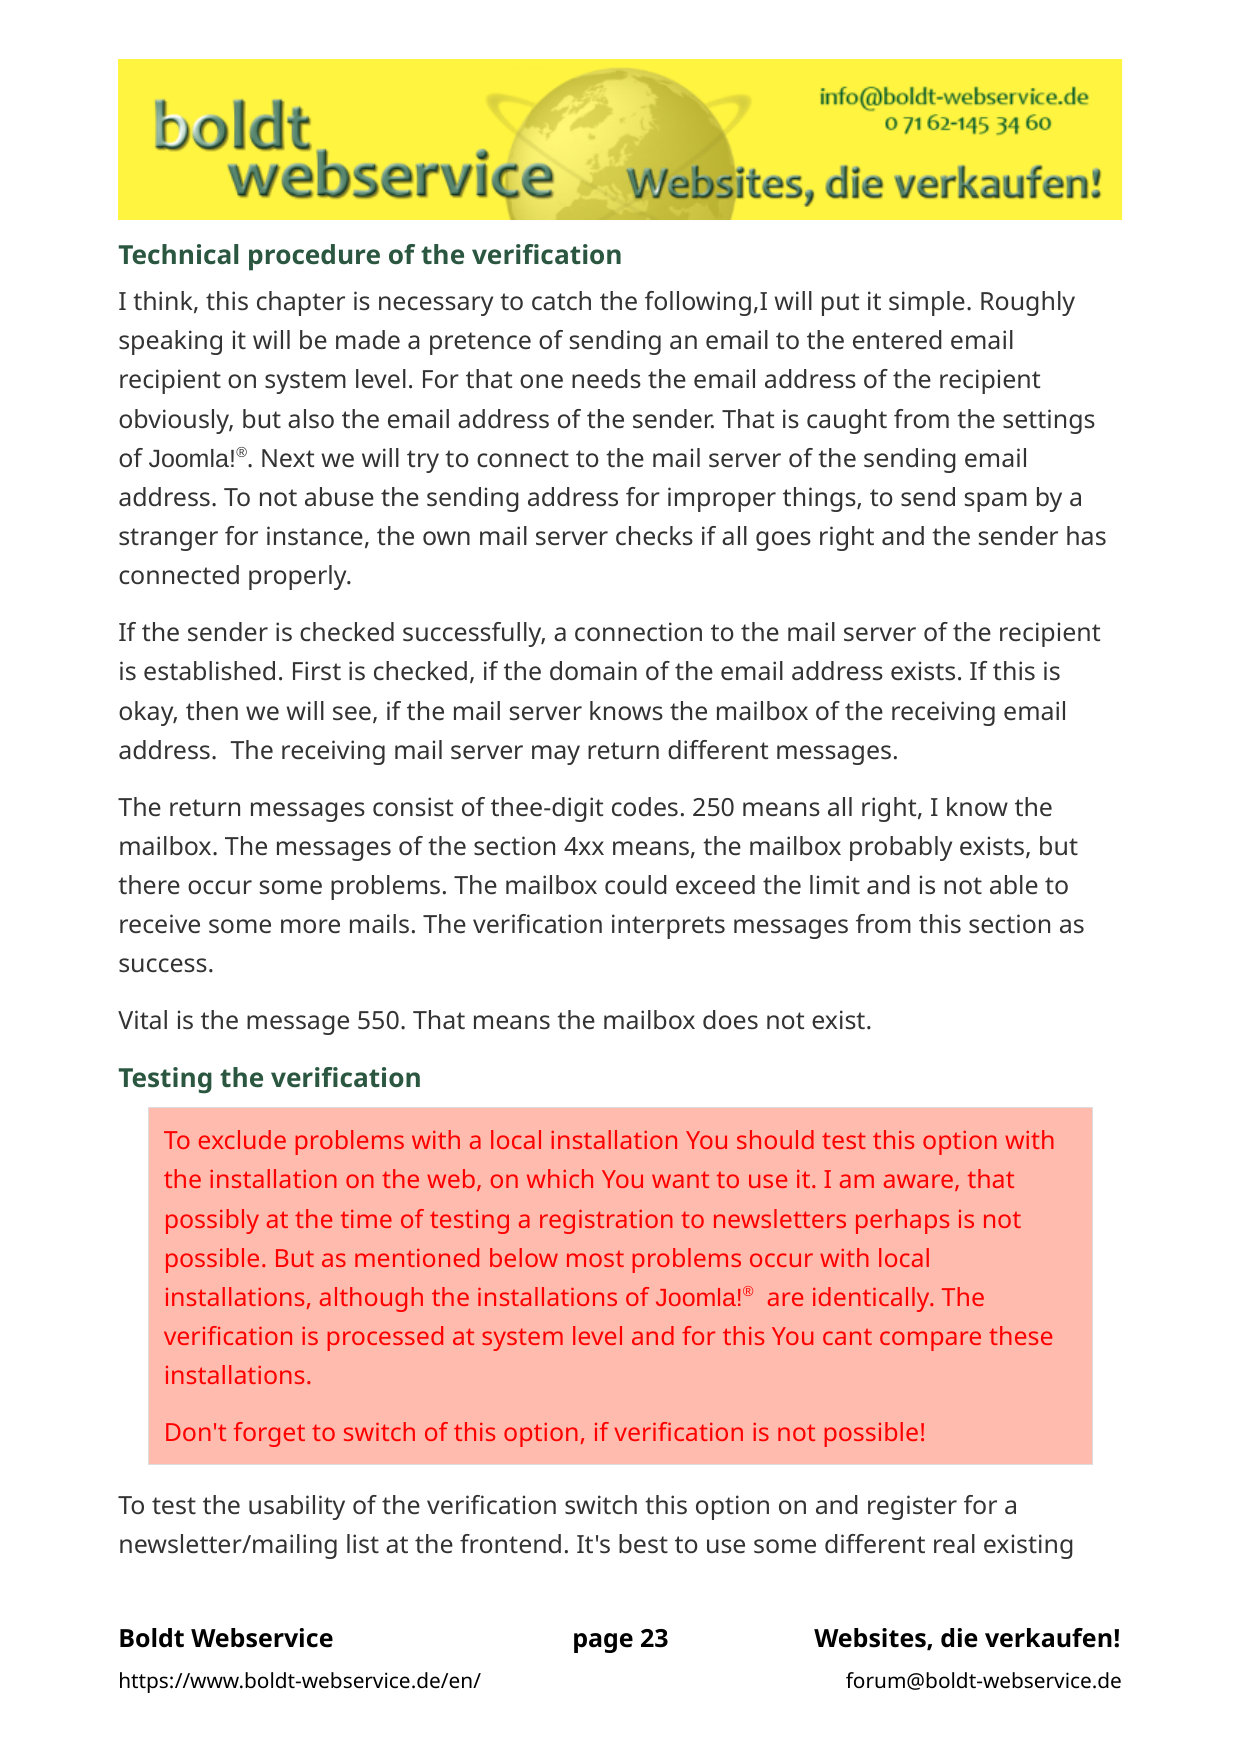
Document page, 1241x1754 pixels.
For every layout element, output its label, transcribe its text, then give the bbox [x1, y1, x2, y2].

text To test the usability of the verification switch this option on and register for a newsletter/mailing list at the frontend. It's best to use some different real existing [118, 1487, 1122, 1561]
subtitle Testing the verification [118, 1059, 1122, 1095]
text To exclude problems with a local installation You should test this option with the installation on the web, on which You want to use it. I am aware, that possibly at the time of testing a registration to newsletters perhaps is not possible. But as mentioned below most problems occur with local installations, although the installations of Joomla!® are identically. The verification is processed at system level and for this You cant compare these installations. [149, 1108, 1092, 1392]
subtitle Technical procedure of the verification [118, 236, 1122, 272]
text I think, this chapter is necessary to catch the following,I will put it simple. Roughly speaking it will be made a pretence of sending an email to the entered email recipient on system level. For that one needs the email address of the recipient obviously, but also the email address of the sender. That is caught from the settings of Joomla!®. Next we will try to connect to the mail server of the sending email address. To not abuse the sending address for improper things, to send spam by a stranger for instance, the own mail server checks if all goes right and the sender has connected properly. [118, 284, 1122, 592]
picture [118, 59, 1123, 220]
text Vital is the message 550. That means the mailbox does not exist. [118, 1003, 1122, 1037]
text The return messages consist of thee-digit codes. 250 means all right, I know the mailbox. The messages of the section 4xx means, the mailbox probably exists, but there occur some problems. The mailbox could exceed the limit and is not able to receive some more mails. The verification interprets messages from this section as success. [118, 789, 1122, 980]
text Don't forget to switch of this option, if verification is not possible! [149, 1399, 1092, 1464]
text If the sender is checked successfully, a connection to the mail server of the recipient is established. First is checked, if the domain of the email address exists. If this is okay, then we will see, if the mail server knows the mailbox of the receiving email address. The receiving mail server may return different messages. [118, 615, 1122, 766]
